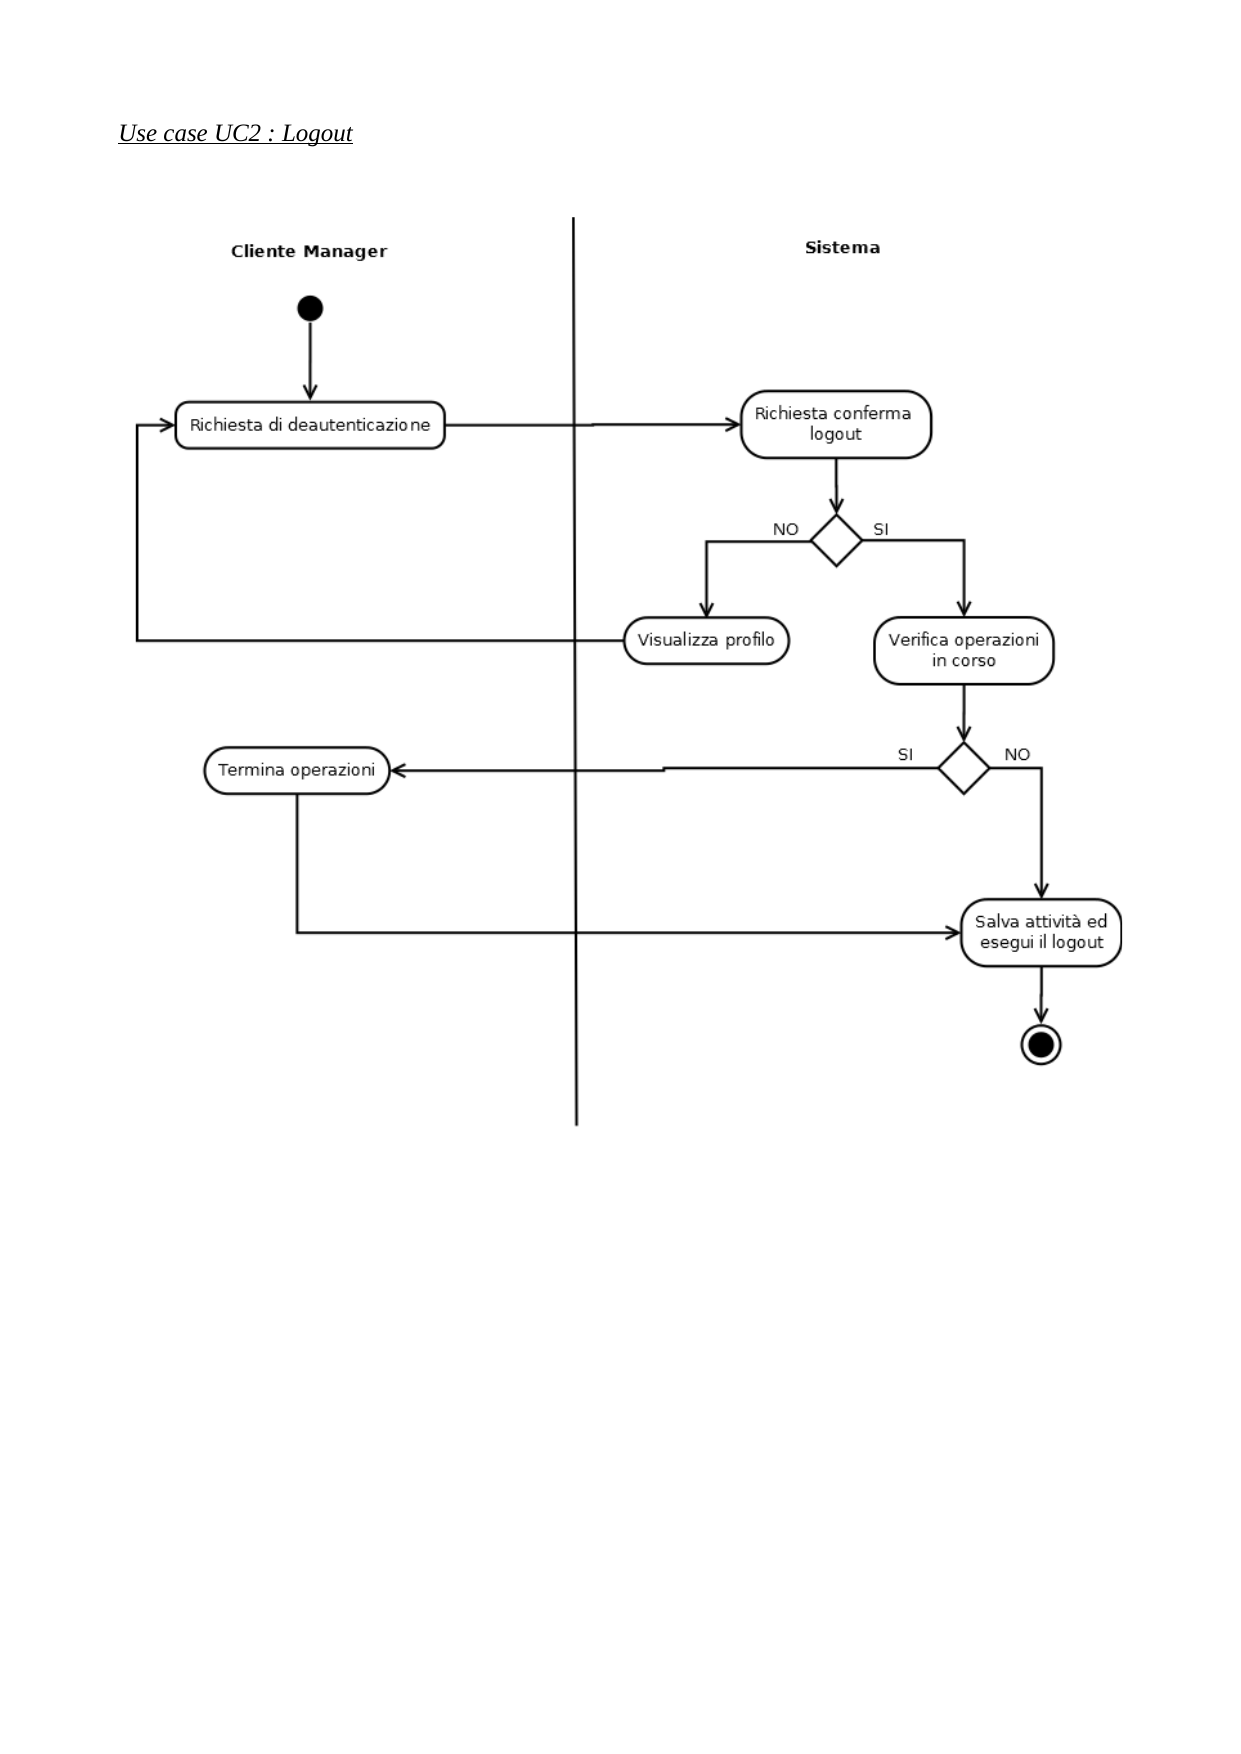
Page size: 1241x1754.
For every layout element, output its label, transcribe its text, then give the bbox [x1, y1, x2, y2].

picture [118, 216, 1123, 1127]
text Use case UC2 : Logout [118, 118, 1122, 147]
